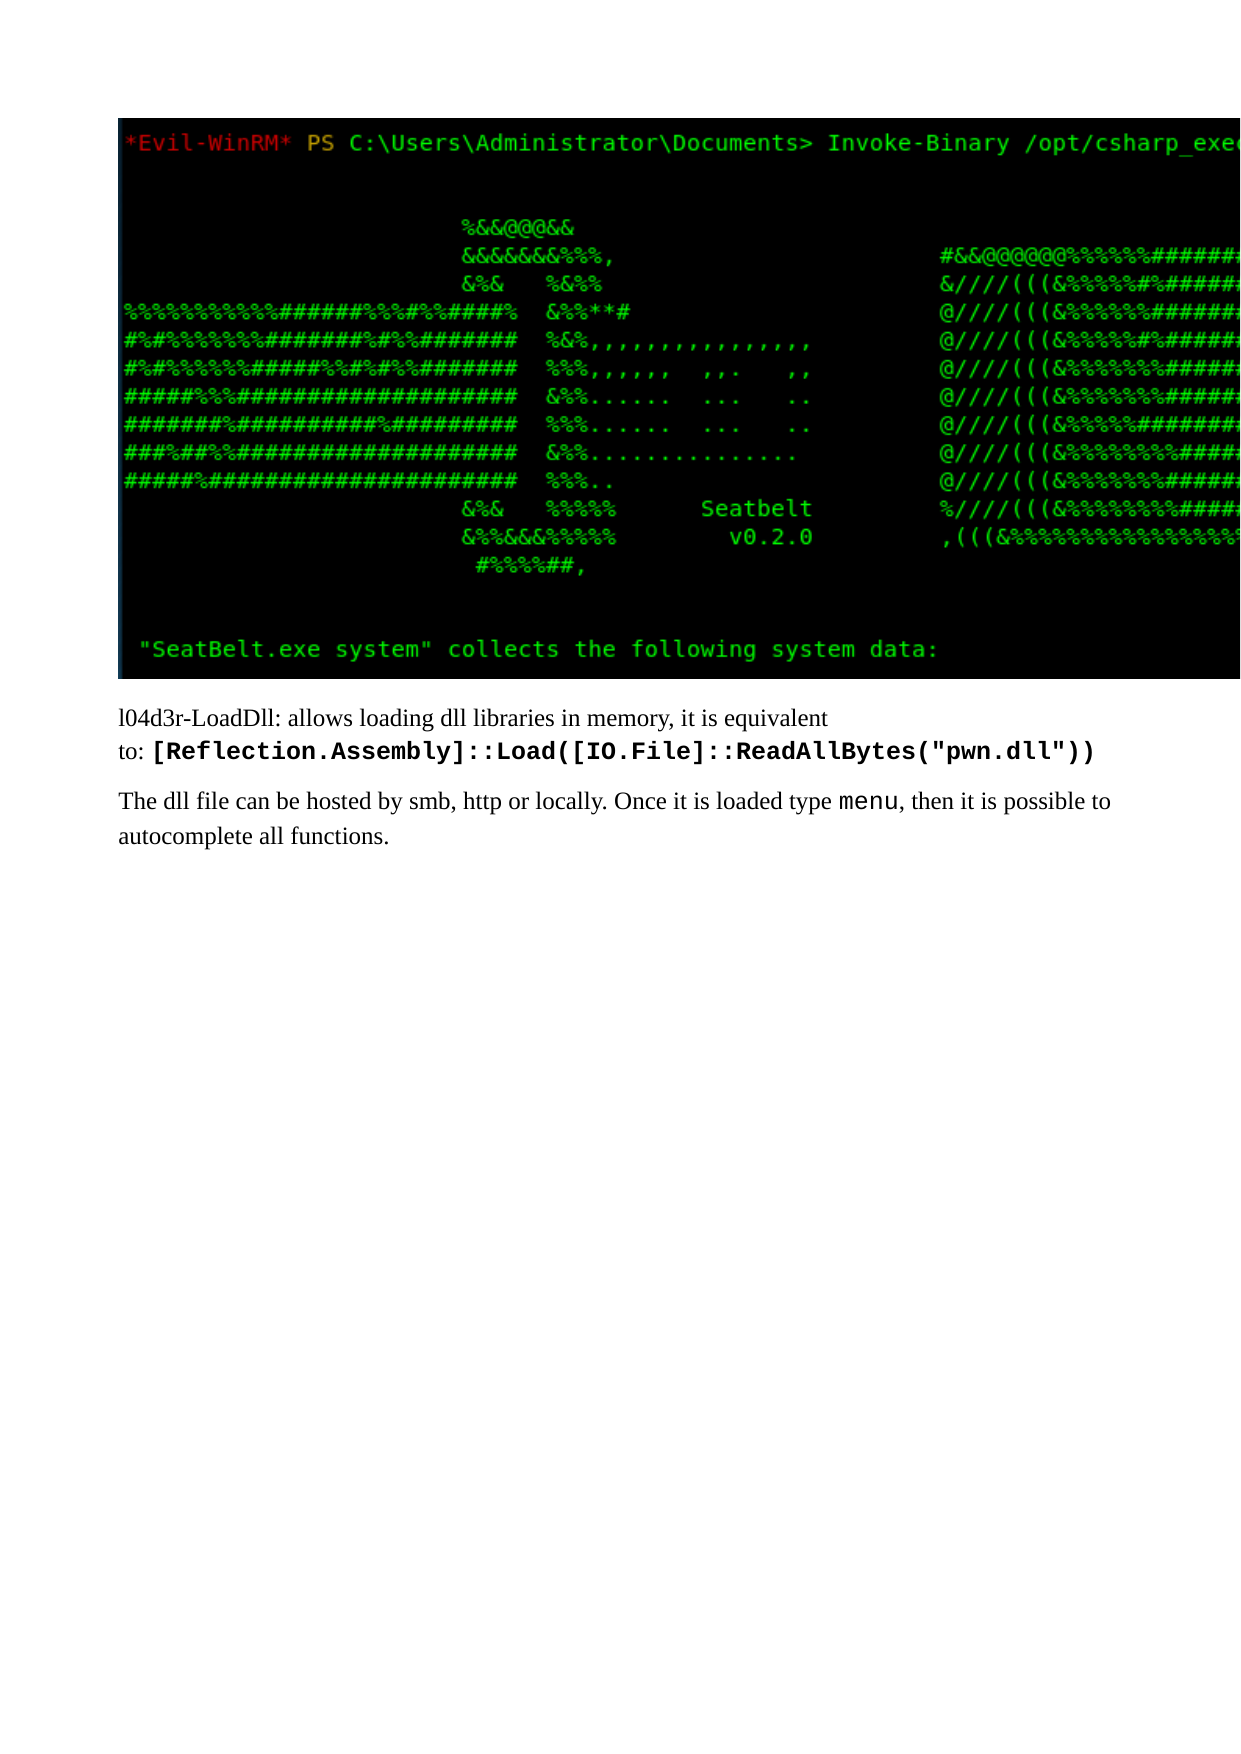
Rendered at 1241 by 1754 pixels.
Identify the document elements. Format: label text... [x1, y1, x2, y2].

text The dll file can be hosted by smb, http or locally. Once it is loaded type menu, then it is possible to autocomplete all functions. [118, 786, 1122, 850]
picture [118, 118, 1241, 679]
text l04d3r-LoadDll: allows loading dll libraries in memory, it is equivalent to: [Reflection.Assembly]::Load([IO.File]::ReadAllBytes("pwn.dll")) [118, 703, 1122, 767]
